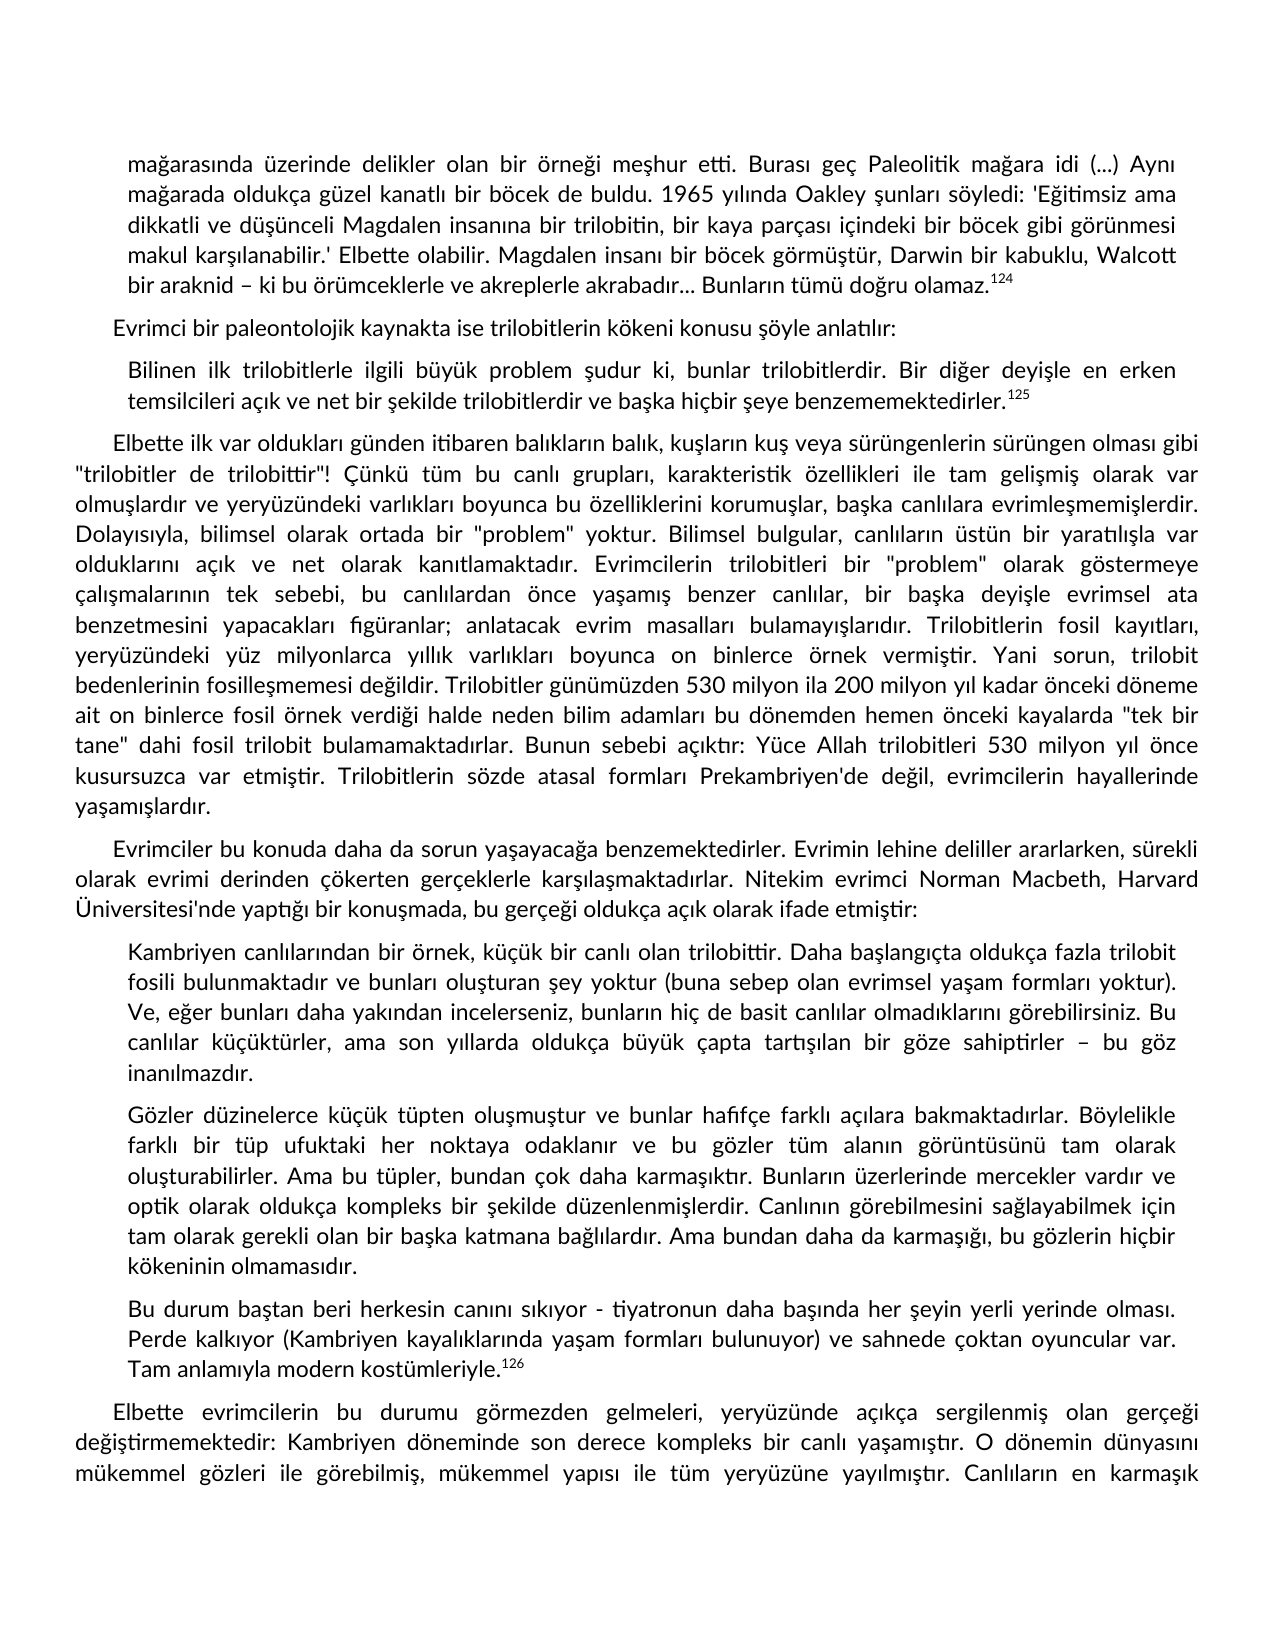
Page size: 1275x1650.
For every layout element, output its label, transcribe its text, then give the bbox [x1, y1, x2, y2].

text Bu durum baştan beri herkesin canını sıkıyor - tiyatronun daha başında her şeyin yerli yerinde olması. Perde kalkıyor (Kambriyen kayalıklarında yaşam formları bulunuyor) ve sahnede çoktan oyuncular var. Tam anlamıyla modern kostümleriyle.126 [127, 1295, 1177, 1383]
text mağarasında üzerinde delikler olan bir örneği meşhur etti. Burası geç Paleolitik mağara idi (...) Aynı mağarada oldukça güzel kanatlı bir böcek de buldu. 1965 yılında Oakley şunları söyledi: 'Eğitimsiz ama dikkatli ve düşünceli Magdalen insanına bir trilobitin, bir kaya parçası içindeki bir böcek gibi görünmesi makul karşılanabilir.' Elbette olabilir. Magdalen insanı bir böcek görmüştür, Darwin bir kabuklu, Walcott bir araknid – ki bu örümceklerle ve akreplerle akrabadır... Bunların tümü doğru olamaz.124 [127, 150, 1177, 298]
text Gözler düzinelerce küçük tüpten oluşmuştur ve bunlar hafifçe farklı açılara bakmaktadırlar. Böylelikle farklı bir tüp ufuktaki her noktaya odaklanır ve bu gözler tüm alanın görüntüsünü tam olarak oluşturabilirler. Ama bu tüpler, bundan çok daha karmaşıktır. Bunların üzerlerinde mercekler vardır ve optik olarak oldukça kompleks bir şekilde düzenlenmişlerdir. Canlının görebilmesini sağlayabilmek için tam olarak gerekli olan bir başka katmana bağlılardır. Ama bundan daha da karmaşığı, bu gözlerin hiçbir kökeninin olmamasıdır. [127, 1101, 1177, 1279]
text Elbette evrimcilerin bu durumu görmezden gelmeleri, yeryüzünde açıkça sergilenmiş olan gerçeği değiştirmemektedir: Kambriyen döneminde son derece kompleks bir canlı yaşamıştır. O dönemin dünyasını mükemmel gözleri ile görebilmiş, mükemmel yapısı ile tüm yeryüzüne yayılmıştır. Canlıların en karmaşık [75, 1398, 1200, 1486]
text Elbette ilk var oldukları günden itibaren balıkların balık, kuşların kuş veya sürüngenlerin sürüngen olması gibi "trilobitler de trilobittir"! Çünkü tüm bu canlı grupları, karakteristik özellikleri ile tam gelişmiş olarak var olmuşlardır ve yeryüzündeki varlıkları boyunca bu özelliklerini korumuşlar, başka canlılara evrimleşmemişlerdir. Dolayısıyla, bilimsel olarak ortada bir "problem" yoktur. Bilimsel bulgular, canlıların üstün bir yaratılışla var olduklarını açık ve net olarak kanıtlamaktadır. Evrimcilerin trilobitleri bir "problem" olarak göstermeye çalışmalarının tek sebebi, bu canlılardan önce yaşamış benzer canlılar, bir başka deyişle evrimsel ata benzetmesini yapacakları figüranlar; anlatacak evrim masalları bulamayışlarıdır. Trilobitlerin fosil kayıtları, yeryüzündeki yüz milyonlarca yıllık varlıkları boyunca on binlerce örnek vermiştir. Yani sorun, trilobit bedenlerinin fosilleşmemesi değildir. Trilobitler günümüzden 530 milyon ila 200 milyon yıl kadar önceki döneme ait on binlerce fosil örnek verdiği halde neden bilim adamları bu dönemden hemen önceki kayalarda "tek bir tane" dahi fosil trilobit bulamamaktadırlar. Bunun sebebi açıktır: Yüce Allah trilobitleri 530 milyon yıl önce kusursuzca var etmiştir. Trilobitlerin sözde atasal formları Prekambriyen'de değil, evrimcilerin hayallerinde yaşamışlardır. [75, 429, 1200, 819]
text Evrimciler bu konuda daha da sorun yaşayacağa benzemektedirler. Evrimin lehine deliller ararlarken, sürekli olarak evrimi derinden çökerten gerçeklerle karşılaşmaktadırlar. Nitekim evrimci Norman Macbeth, Harvard Üniversitesi'nde yaptığı bir konuşmada, bu gerçeği oldukça açık olarak ifade etmiştir: [75, 834, 1200, 922]
text Evrimci bir paleontolojik kaynakta ise trilobitlerin kökeni konusu şöyle anlatılır: [75, 313, 1200, 341]
text Kambriyen canlılarından bir örnek, küçük bir canlı olan trilobittir. Daha başlangıçta oldukça fazla trilobit fosili bulunmaktadır ve bunları oluşturan şey yoktur (buna sebep olan evrimsel yaşam formları yoktur). Ve, eğer bunları daha yakından incelerseniz, bunların hiç de basit canlılar olmadıklarını görebilirsiniz. Bu canlılar küçüktürler, ama son yıllarda oldukça büyük çapta tartışılan bir göze sahiptirler – bu göz inanılmazdır. [127, 937, 1177, 1086]
text Bilinen ilk trilobitlerle ilgili büyük problem şudur ki, bunlar trilobitlerdir. Bir diğer deyişle en erken temsilcileri açık ve net bir şekilde trilobitlerdir ve başka hiçbir şeye benzememektedirler.125 [127, 356, 1177, 414]
